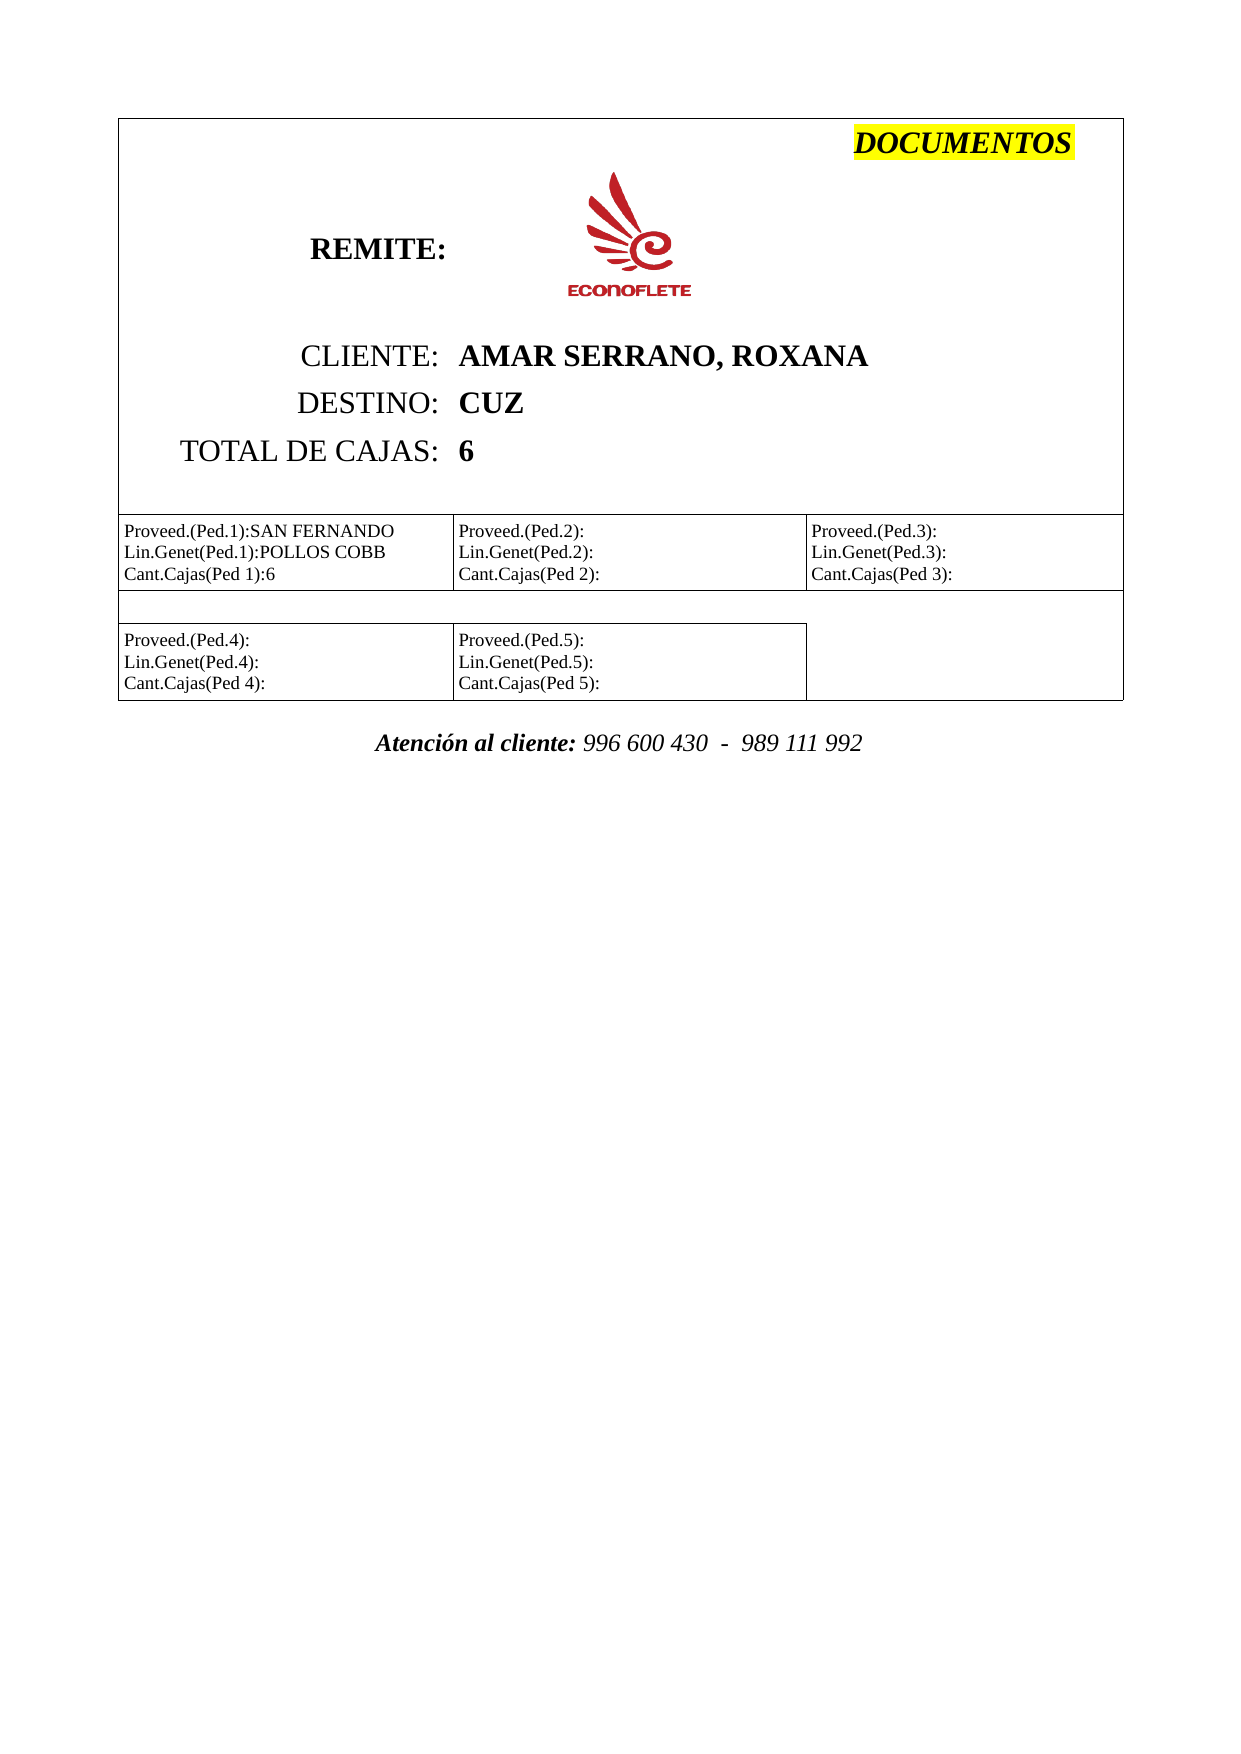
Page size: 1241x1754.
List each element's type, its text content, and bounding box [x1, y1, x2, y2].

table_cell [806, 166, 1123, 332]
table_cell [806, 474, 1123, 514]
table_cell [806, 591, 1123, 623]
table_cell Proveed.(Ped.3): Lin.Genet(Ped.3): Cant.Cajas(Ped 3): [807, 515, 1123, 590]
table_cell [119, 591, 453, 623]
table_header [453, 119, 806, 166]
table_cell [119, 474, 453, 514]
picture [552, 171, 707, 297]
table_header [119, 119, 453, 166]
table_cell [806, 379, 1123, 426]
table_cell REMITE: [119, 166, 453, 332]
table_cell Proveed.(Ped.2): Lin.Genet(Ped.2): Cant.Cajas(Ped 2): [454, 515, 806, 590]
table_cell 6 [453, 426, 1123, 474]
table_cell Proveed.(Ped.5): Lin.Genet(Ped.5): Cant.Cajas(Ped 5): [454, 624, 806, 699]
text Atención al cliente: 996 600 430 - 989 111 992 [118, 728, 1122, 757]
table_cell [453, 591, 806, 623]
table_cell [453, 166, 806, 332]
table_cell Proveed.(Ped.4): Lin.Genet(Ped.4): Cant.Cajas(Ped 4): [119, 624, 453, 699]
table_header DOCUMENTOS [806, 119, 1123, 166]
table_cell Proveed.(Ped.1):SAN FERNANDO Lin.Genet(Ped.1):POLLOS COBB Cant.Cajas(Ped 1):6 [119, 515, 453, 590]
table_cell [453, 474, 806, 514]
table_cell CLIENTE: [119, 332, 453, 379]
table_cell AMAR SERRANO, ROXANA [453, 332, 1123, 379]
table_cell TOTAL DE CAJAS: [119, 426, 453, 474]
table_cell [807, 623, 1123, 699]
table_cell DESTINO: [119, 379, 453, 426]
table_cell CUZ [453, 379, 806, 426]
